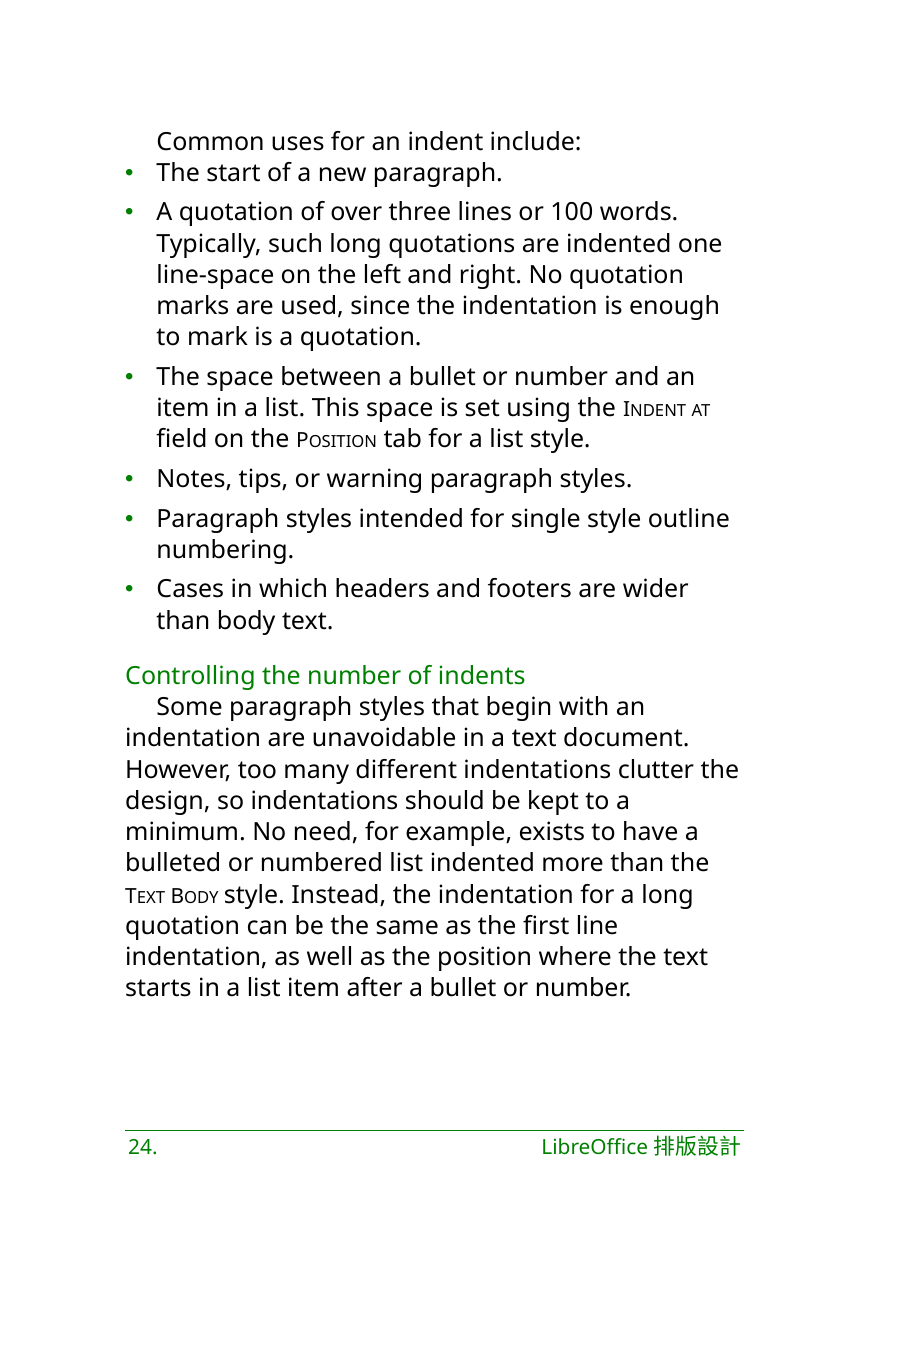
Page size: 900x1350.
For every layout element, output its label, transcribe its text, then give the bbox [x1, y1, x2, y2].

subtitle Controlling the number of indents [125, 659, 744, 691]
text Common uses for an indent include: [125, 125, 744, 156]
list Paragraph styles intended for single style outline numbering. [125, 502, 744, 564]
text Some paragraph styles that begin with an indentation are unavoidable in a text document. However, too many different indentations clutter the design, so indentations should be kept to a minimum. No need, for example, exists to have a bulleted or numbered list indented more than the Text Body style. Instead, the indentation for a long quotation can be the same as the first line indentation, as well as the position where the text starts in a list item after a bullet or number. [125, 691, 744, 1003]
list Cases in which headers and footers are wider than body text. [125, 573, 744, 635]
list Notes, tips, or warning paragraph styles. [125, 462, 744, 494]
list The space between a bullet or number and an item in a list. This space is set using the Indent at field on the Position tab for a list style. [125, 360, 744, 454]
list A quotation of over three lines or 100 words. Typically, such long quotations are indented one line-space on the left and right. No quotation marks are used, since the indentation is enough to mark is a quotation. [125, 196, 744, 352]
list The start of a new paragraph. [125, 156, 744, 187]
